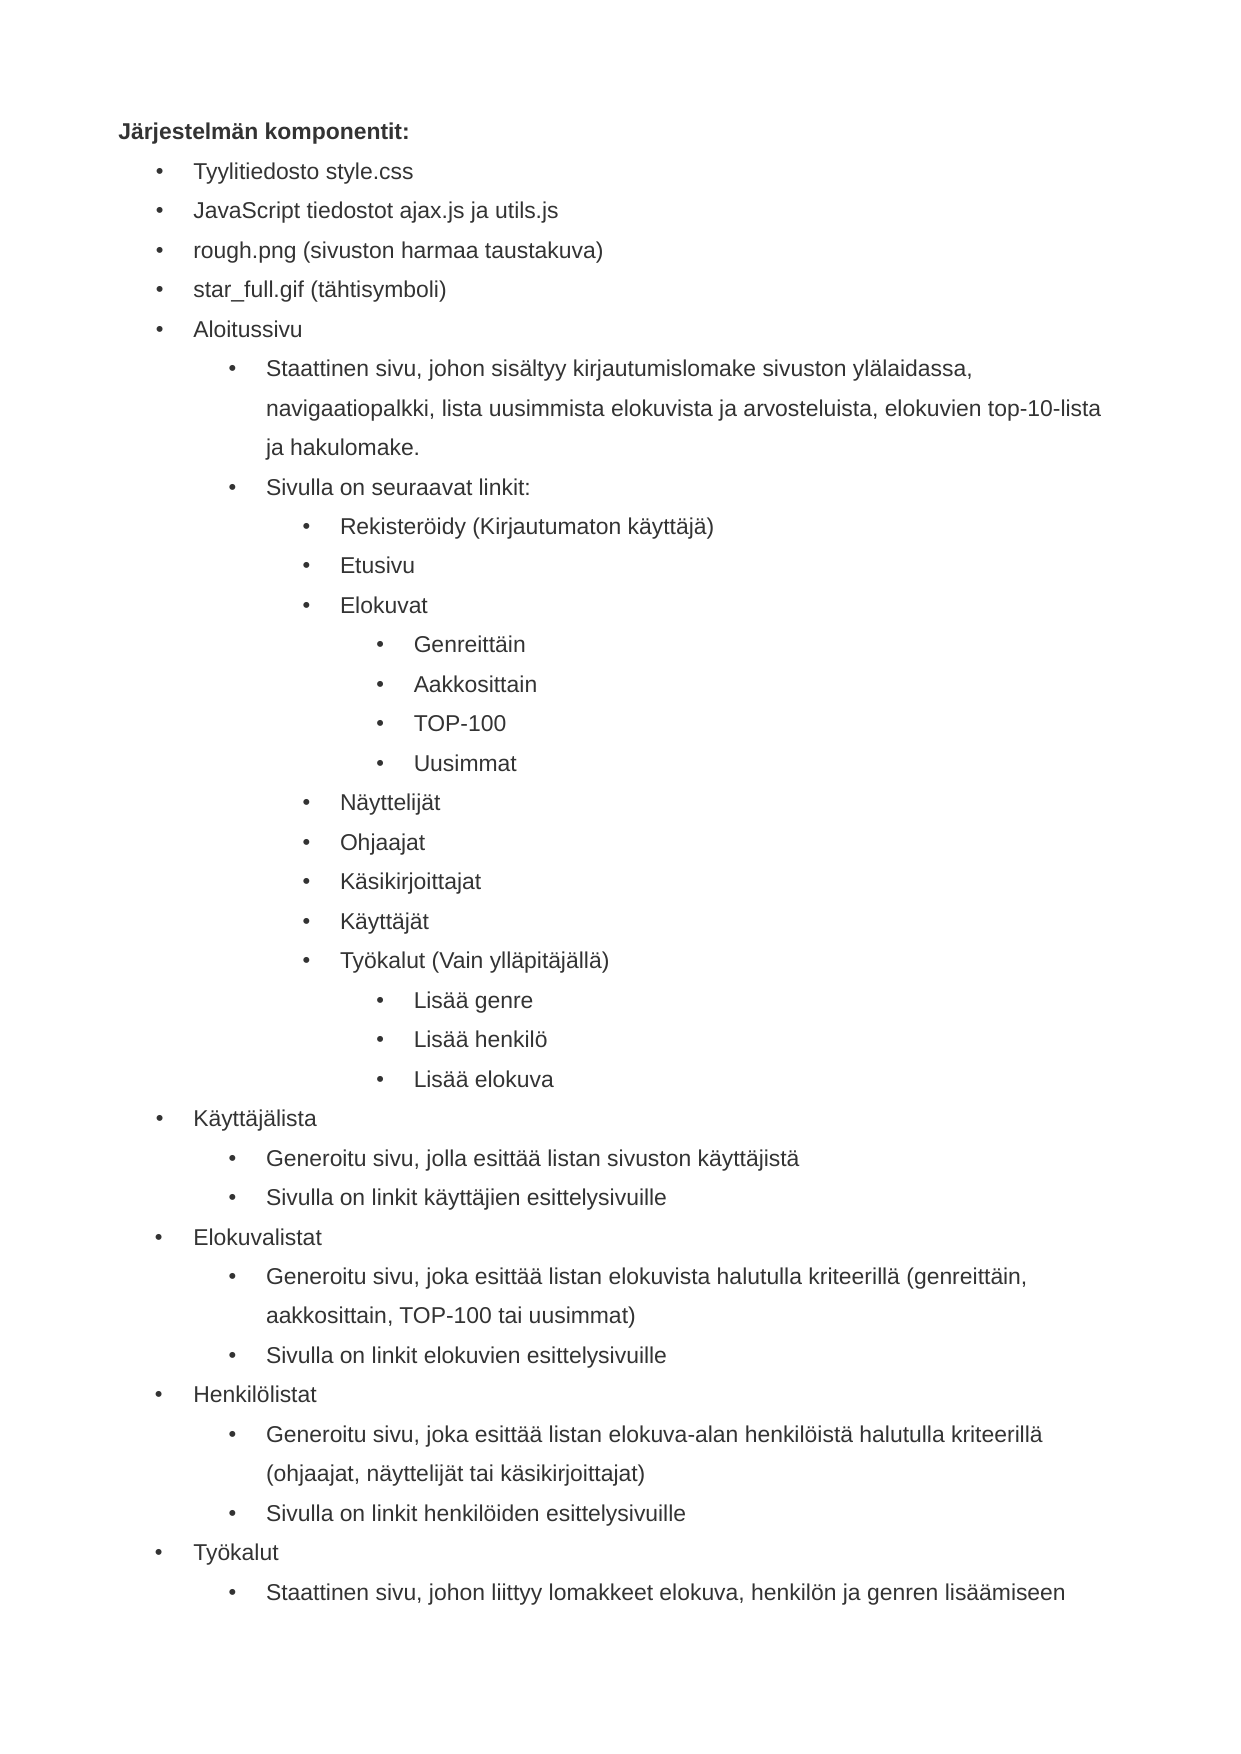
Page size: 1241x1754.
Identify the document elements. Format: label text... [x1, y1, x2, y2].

list Lisää henkilö [376, 1026, 1122, 1052]
list Genreittäin [376, 631, 1122, 658]
list Sivulla on linkit elokuvien esittelysivuille [228, 1342, 1122, 1368]
list Lisää genre [376, 987, 1122, 1013]
list Työkalut [154, 1539, 1122, 1566]
list Elokuvat [302, 592, 1122, 618]
list Käyttäjälista [156, 1105, 1122, 1131]
list Käsikirjoittajat [302, 868, 1122, 894]
list Generoitu sivu, jolla esittää listan sivuston käyttäjistä [228, 1144, 1122, 1171]
list Aakkosittain [376, 671, 1122, 697]
list TOP-100 [376, 710, 1122, 737]
list Näyttelijät [302, 789, 1122, 816]
list rough.png (sivuston harmaa taustakuva) [156, 237, 1122, 263]
list Henkilölistat [154, 1381, 1122, 1408]
list Käyttäjät [302, 908, 1122, 934]
list Lisää elokuva [376, 1066, 1122, 1092]
list Sivulla on linkit käyttäjien esittelysivuille [228, 1184, 1122, 1210]
list Elokuvalistat [154, 1223, 1122, 1250]
list Työkalut (Vain ylläpitäjällä) [302, 947, 1122, 973]
list JavaScript tiedostot ajax.js ja utils.js [156, 197, 1122, 223]
text Järjestelmän komponentit: [118, 118, 1122, 144]
list Generoitu sivu, joka esittää listan elokuva-alan henkilöistä halutulla kriteerillä (ohjaajat, näyttelijät tai käsikirjoittajat) [228, 1421, 1122, 1487]
list Uusimmat [376, 750, 1122, 776]
list Staattinen sivu, johon liittyy lomakkeet elokuva, henkilön ja genren lisäämiseen [228, 1579, 1122, 1605]
list Staattinen sivu, johon sisältyy kirjautumislomake sivuston ylälaidassa, navigaatiopalkki, lista uusimmista elokuvista ja arvosteluista, elokuvien top-10-lista ja hakulomake. [228, 355, 1122, 460]
list Aloitussivu [156, 316, 1122, 342]
list Sivulla on seuraavat linkit: [228, 473, 1122, 500]
list star_full.gif (tähtisymboli) [156, 276, 1122, 302]
list Tyylitiedosto style.css [156, 158, 1122, 184]
list Ohjaajat [302, 829, 1122, 855]
list Sivulla on linkit henkilöiden esittelysivuille [228, 1500, 1122, 1526]
list Generoitu sivu, joka esittää listan elokuvista halutulla kriteerillä (genreittäin, aakkosittain, TOP-100 tai uusimmat) [228, 1263, 1122, 1329]
list Rekisteröidy (Kirjautumaton käyttäjä) [302, 513, 1122, 539]
list Etusivu [302, 552, 1122, 579]
